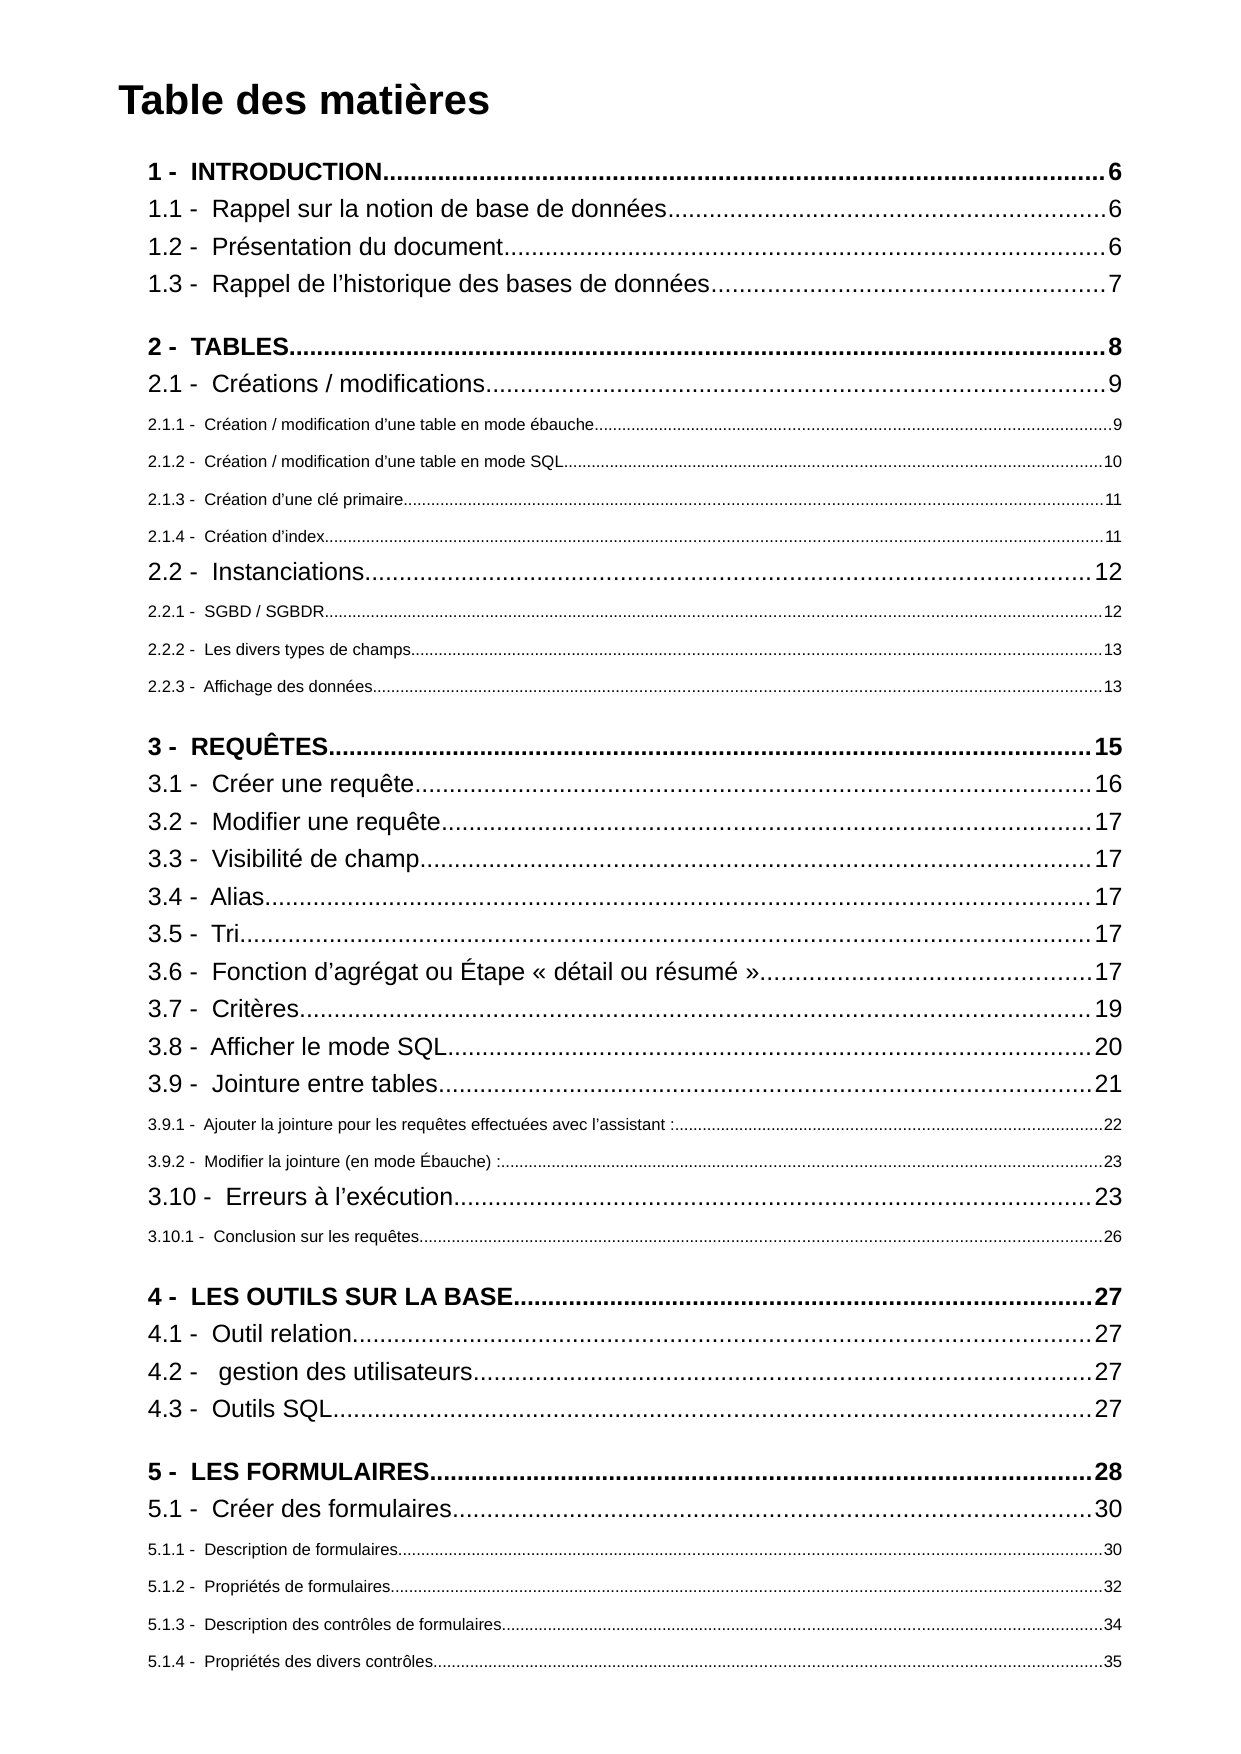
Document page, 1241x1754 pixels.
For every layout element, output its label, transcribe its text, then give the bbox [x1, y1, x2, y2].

subtitle 2.2.2 - Les divers types de champs 13 [148, 635, 1122, 660]
subtitle 1 - Introduction 6 [148, 160, 1122, 185]
subtitle Table des matières [118, 75, 1122, 123]
text 3.3 - Visibilité de champ 17 [148, 848, 1122, 873]
text 2.2 - Instanciations 12 [148, 560, 1122, 585]
subtitle 2.1.3 - Création d’une clé primaire 11 [148, 485, 1122, 510]
text 4.3 - Outils SQL 27 [148, 1398, 1122, 1423]
subtitle 3 - Requêtes 15 [148, 735, 1122, 760]
text 4.2 - gestion des utilisateurs 27 [148, 1360, 1122, 1385]
subtitle 4 - Les outils sur la base 27 [148, 1285, 1122, 1310]
text 3.9 - Jointure entre tables 21 [148, 1073, 1122, 1098]
text 1.2 - Présentation du document 6 [148, 235, 1122, 260]
text 3.7 - Critères 19 [148, 998, 1122, 1023]
subtitle 2.1.1 - Création / modification d’une table en mode ébauche 9 [148, 410, 1122, 435]
subtitle 5.1.4 - Propriétés des divers contrôles 35 [148, 1648, 1122, 1673]
text 4.1 - Outil relation 27 [148, 1323, 1122, 1348]
subtitle 5.1.2 - Propriétés de formulaires 32 [148, 1573, 1122, 1598]
subtitle 5.1.3 - Description des contrôles de formulaires 34 [148, 1610, 1122, 1635]
text 1.3 - Rappel de l’historique des bases de données 7 [148, 273, 1122, 298]
subtitle 2 - Tables 8 [148, 335, 1122, 360]
text 3.8 - Afficher le mode SQL 20 [148, 1035, 1122, 1060]
subtitle 3.10.1 - Conclusion sur les requêtes 26 [148, 1223, 1122, 1248]
subtitle 5 - Les formulaires 28 [148, 1460, 1122, 1485]
subtitle 2.2.3 - Affichage des données 13 [148, 673, 1122, 698]
text 5.1 - Créer des formulaires 30 [148, 1498, 1122, 1523]
text 3.2 - Modifier une requête 17 [148, 810, 1122, 835]
text 3.4 - Alias 17 [148, 885, 1122, 910]
text 3.10 - Erreurs à l’exécution 23 [148, 1185, 1122, 1210]
subtitle 2.1.4 - Création d’index 11 [148, 523, 1122, 548]
text 1.1 - Rappel sur la notion de base de données 6 [148, 198, 1122, 223]
subtitle 2.1.2 - Création / modification d’une table en mode SQL 10 [148, 448, 1122, 473]
text 3.1 - Créer une requête 16 [148, 773, 1122, 798]
text 3.5 - Tri 17 [148, 923, 1122, 948]
subtitle 3.9.2 - Modifier la jointure (en mode Ébauche) : 23 [148, 1148, 1122, 1173]
subtitle 2.2.1 - SGBD / SGBDR 12 [148, 598, 1122, 623]
subtitle 5.1.1 - Description de formulaires 30 [148, 1535, 1122, 1560]
subtitle 3.9.1 - Ajouter la jointure pour les requêtes effectuées avec l’assistant : 22 [148, 1110, 1122, 1135]
text 2.1 - Créations / modifications 9 [148, 373, 1122, 398]
text 3.6 - Fonction d’agrégat ou Étape « détail ou résumé » 17 [148, 960, 1122, 985]
